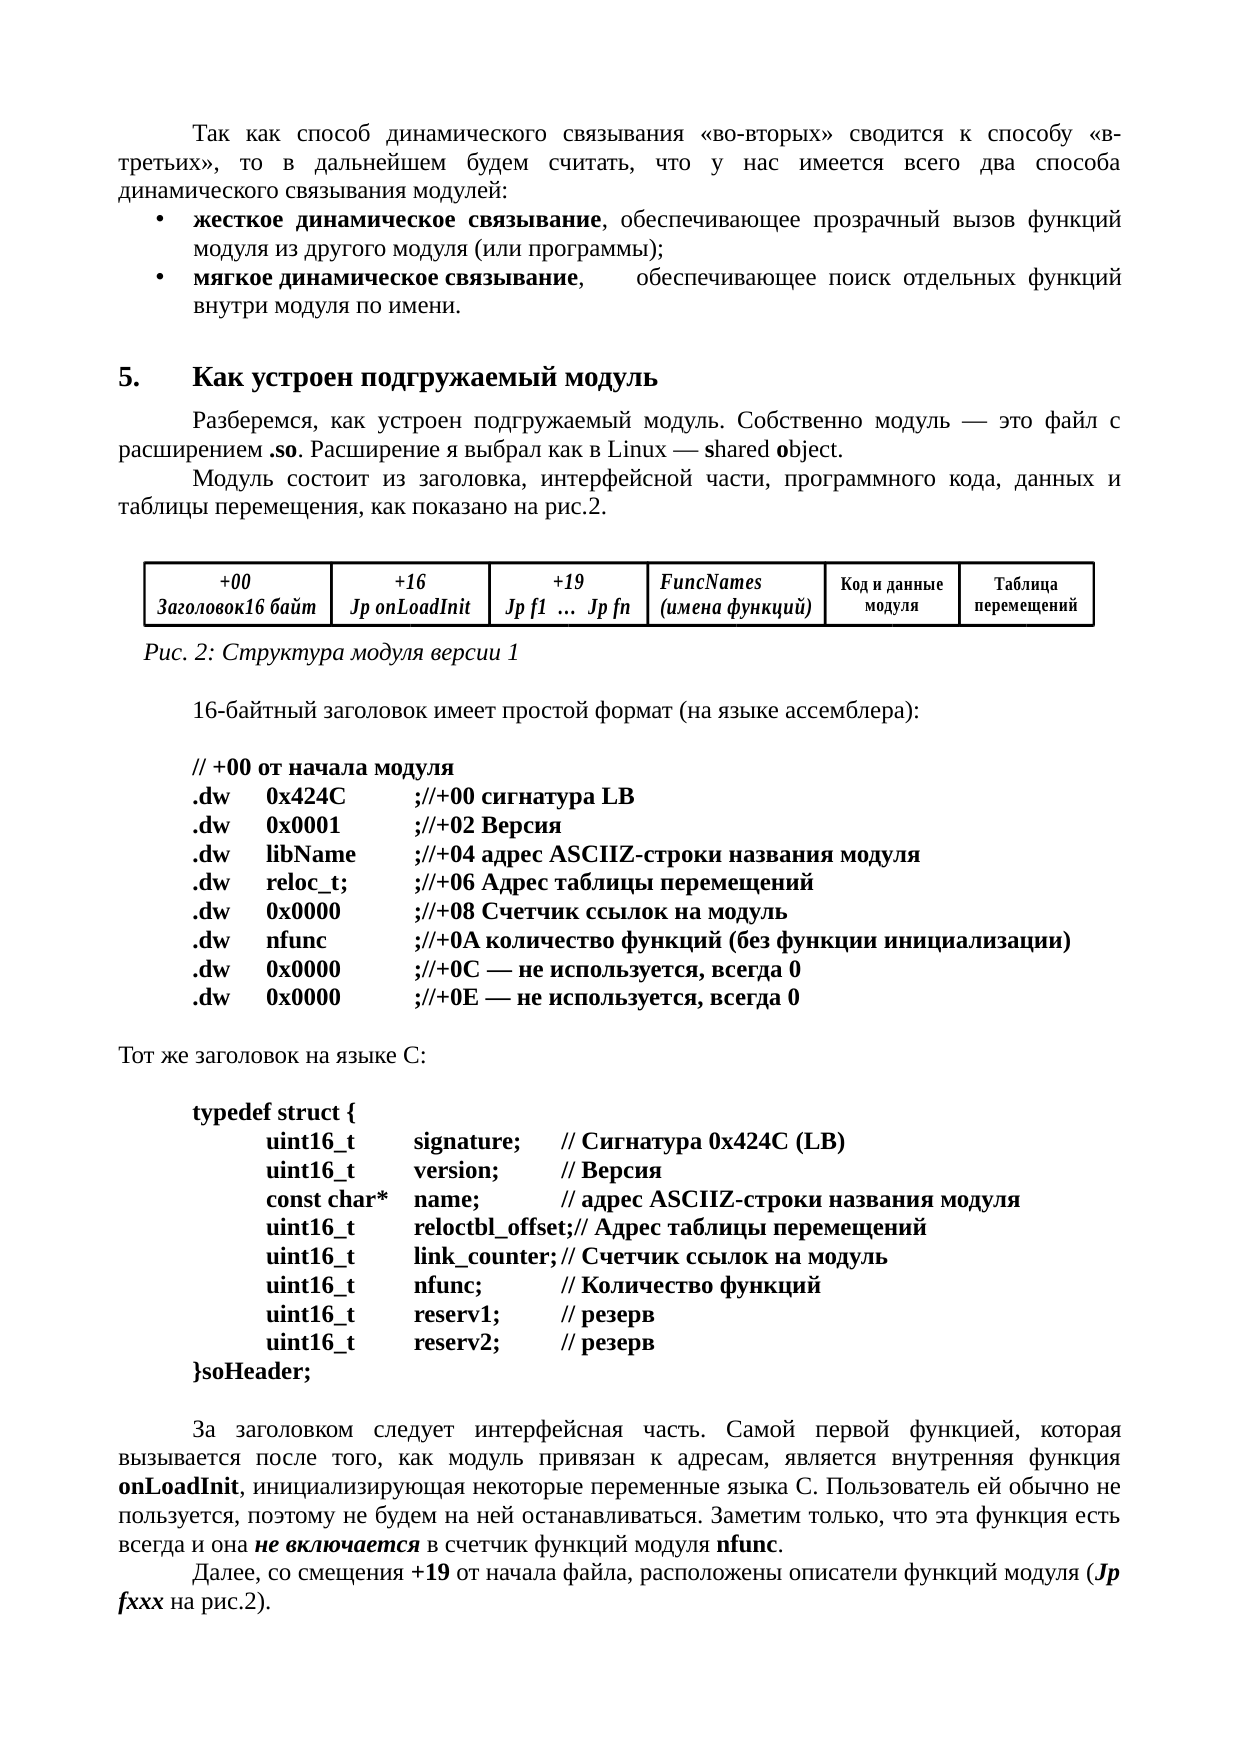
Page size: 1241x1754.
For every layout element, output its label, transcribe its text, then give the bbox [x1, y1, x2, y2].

text 16-байтный заголовок имеет простой формат (на языке ассемблера): [118, 695, 1122, 724]
list жесткое динамическое связывание, обеспечивающее прозрачный вызов функций модуля из другого модуля (или программы); [156, 204, 1122, 262]
text Модуль состоит из заголовка, интерфейсной части, программного кода, данных и таблицы перемещения, как показано на рис.2. [118, 463, 1122, 520]
text .dw 0x0000 ;//+08 Счетчик ссылок на модуль [118, 896, 1122, 925]
text Разберемся, как устроен подгружаемый модуль. Собственно модуль — это файл с расширением .so. Расширение я выбрал как в Linux — shared object. [118, 405, 1122, 463]
text .dw nfunc ;//+0A количество функций (без функции инициализации) [118, 925, 1122, 954]
text .dw 0x424C ;//+00 сигнатура LB [118, 781, 1122, 810]
text typedef struct { [118, 1097, 1122, 1126]
text uint16_t nfunc; // Количество функций [118, 1270, 1122, 1299]
text .dw 0x0000 ;//+0E — не используется, всегда 0 [118, 982, 1122, 1011]
text uint16_t version; // Версия [118, 1155, 1122, 1184]
subtitle Как устроен подгружаемый модуль [118, 359, 1122, 393]
list мягкое динамическое связывание, обеспечивающее поиск отдельных функций внутри модуля по имени. [156, 262, 1122, 319]
text uint16_t link_counter; // Счетчик ссылок на модуль [118, 1241, 1122, 1270]
text За заголовком следует интерфейсная часть. Самой первой функцией, которая вызывается после того, как модуль привязан к адресам, является внутренняя функция onLoadInit, инициализирующая некоторые переменные языка С. Пользователь ей обычно не пользуется, поэтому не будем на ней останавливаться. Заметим только, что эта функция есть всегда и она не включается в счетчик функций модуля nfunc. [118, 1414, 1122, 1557]
text const char* name; // адрес ASCIIZ-строки названия модуля [118, 1184, 1122, 1212]
text Рис. 2: Структура модуля версии 1 [143, 561, 1097, 666]
text Далее, со смещения +19 от начала файла, расположены описатели функций модуля (Jp fxxx на рис.2). [118, 1557, 1122, 1615]
text .dw libName ;//+04 адрес ASCIIZ-строки названия модуля [118, 839, 1122, 867]
text uint16_t signature; // Сигнатура 0x424С (LB) [118, 1126, 1122, 1155]
text .dw reloc_t ; ;//+06 Адрес таблицы перемещений [118, 867, 1122, 896]
text uint16_t reloctbl_offset;// Адрес таблицы перемещений [118, 1212, 1122, 1241]
text .dw 0x0001 ;//+02 Версия [118, 810, 1122, 839]
text // +00 от начала модуля [118, 752, 1122, 781]
text .dw 0x0000 ;//+0C — не используется, всегда 0 [118, 954, 1122, 982]
text uint16_t reserv1; // резерв [118, 1299, 1122, 1327]
text Тот же заголовок на языке С: [118, 1040, 1122, 1069]
text }soHeader; [118, 1356, 1122, 1385]
text uint16_t reserv2; // резерв [118, 1327, 1122, 1356]
text Так как способ динамического связывания «во-вторых» сводится к способу «в-третьих», то в дальнейшем будем считать, что у нас имеется всего два способа динамического связывания модулей: [118, 118, 1122, 204]
